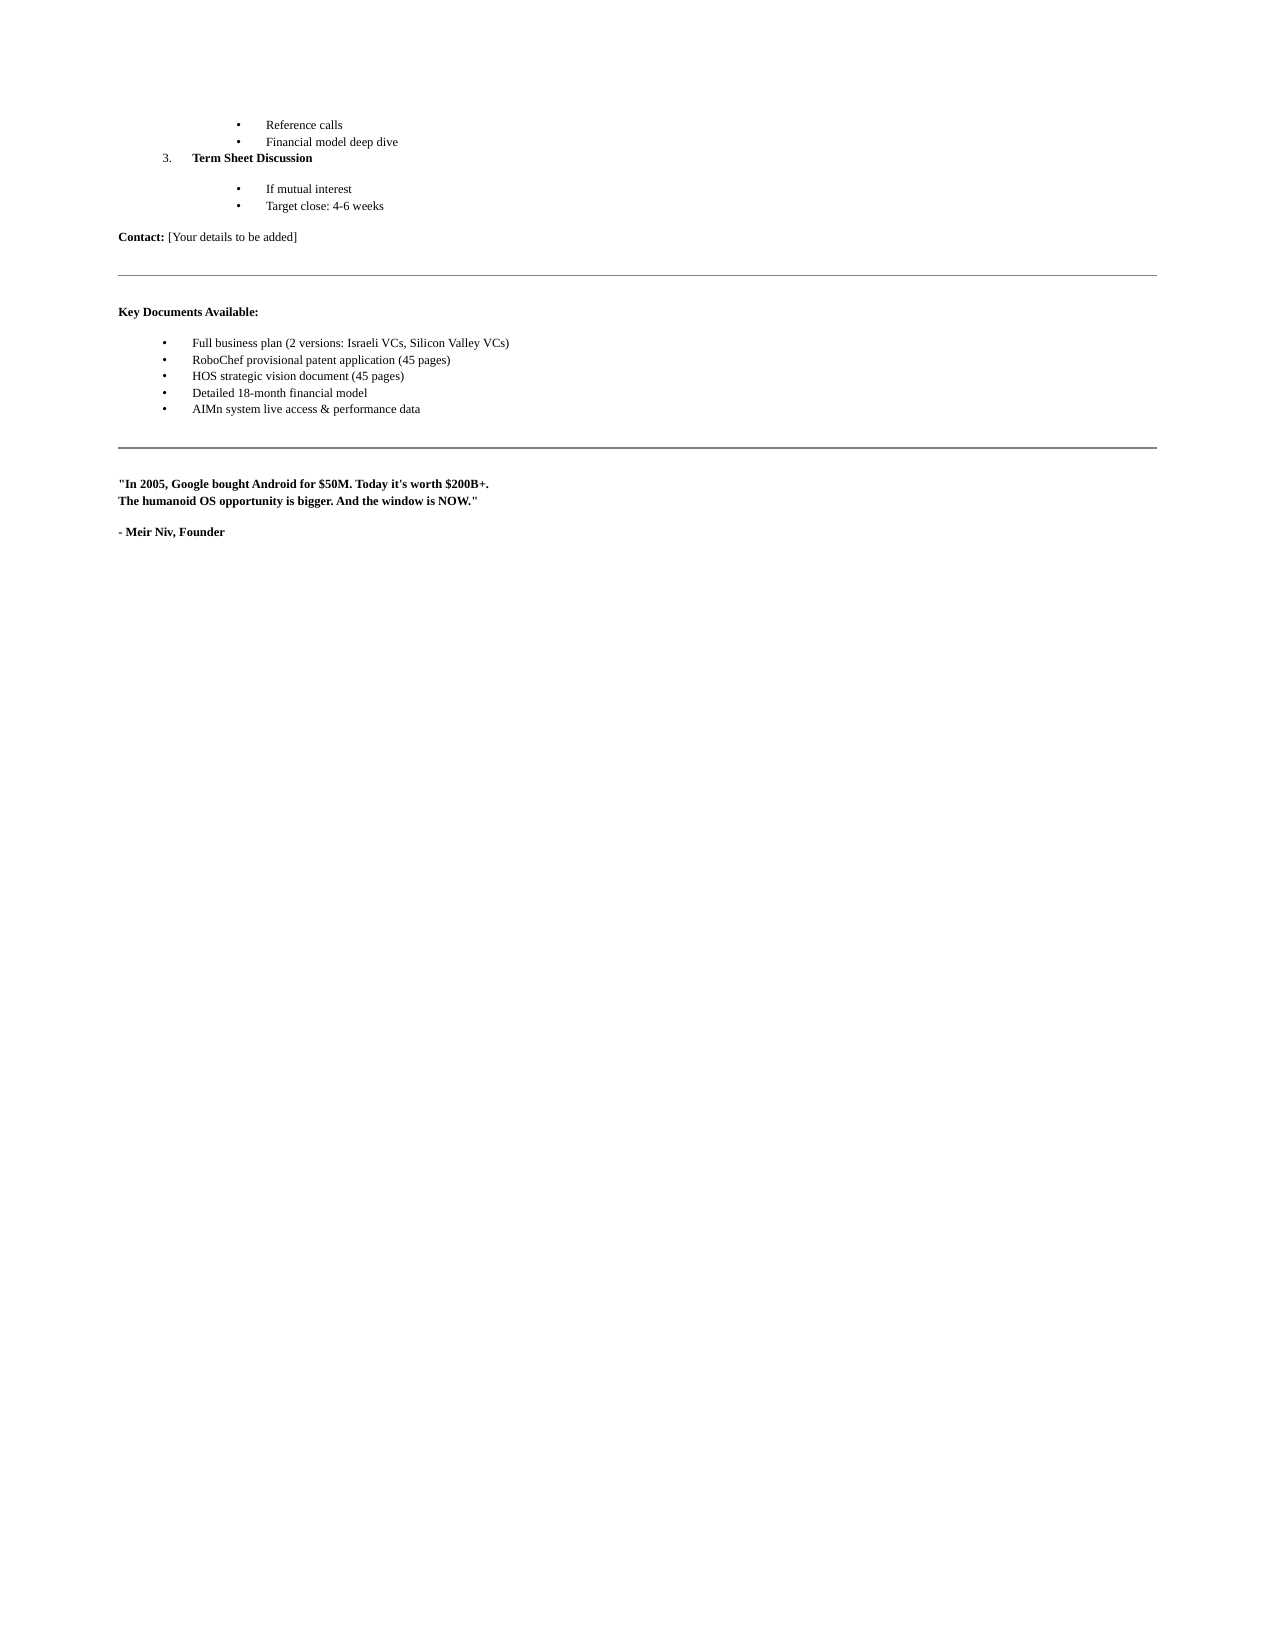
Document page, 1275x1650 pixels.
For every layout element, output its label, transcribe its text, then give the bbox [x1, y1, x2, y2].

text - Meir Niv, Founder [118, 524, 1157, 539]
list Target close: 4-6 weeks [236, 198, 1157, 213]
list RoboChef provisional patent application (45 pages) [162, 352, 1157, 367]
text "In 2005, Google bought Android for $50M. Today it's worth $200B+. The humanoid OS opportunity is bigger. And the window is NOW." [118, 477, 1157, 508]
list Full business plan (2 versions: Israeli VCs, Silicon Valley VCs) [162, 336, 1157, 350]
list HOS strategic vision document (45 pages) [162, 369, 1157, 383]
list Term Sheet Discussion [162, 151, 1157, 165]
list Detailed 18-month financial model [162, 385, 1157, 400]
list If mutual interest [236, 182, 1157, 196]
text Key Documents Available: [118, 305, 1157, 319]
text Contact: [Your details to be added] [118, 229, 1157, 244]
list Financial model deep dive [236, 134, 1157, 149]
list Reference calls [236, 118, 1157, 132]
list AIMn system live access & performance data [162, 402, 1157, 416]
